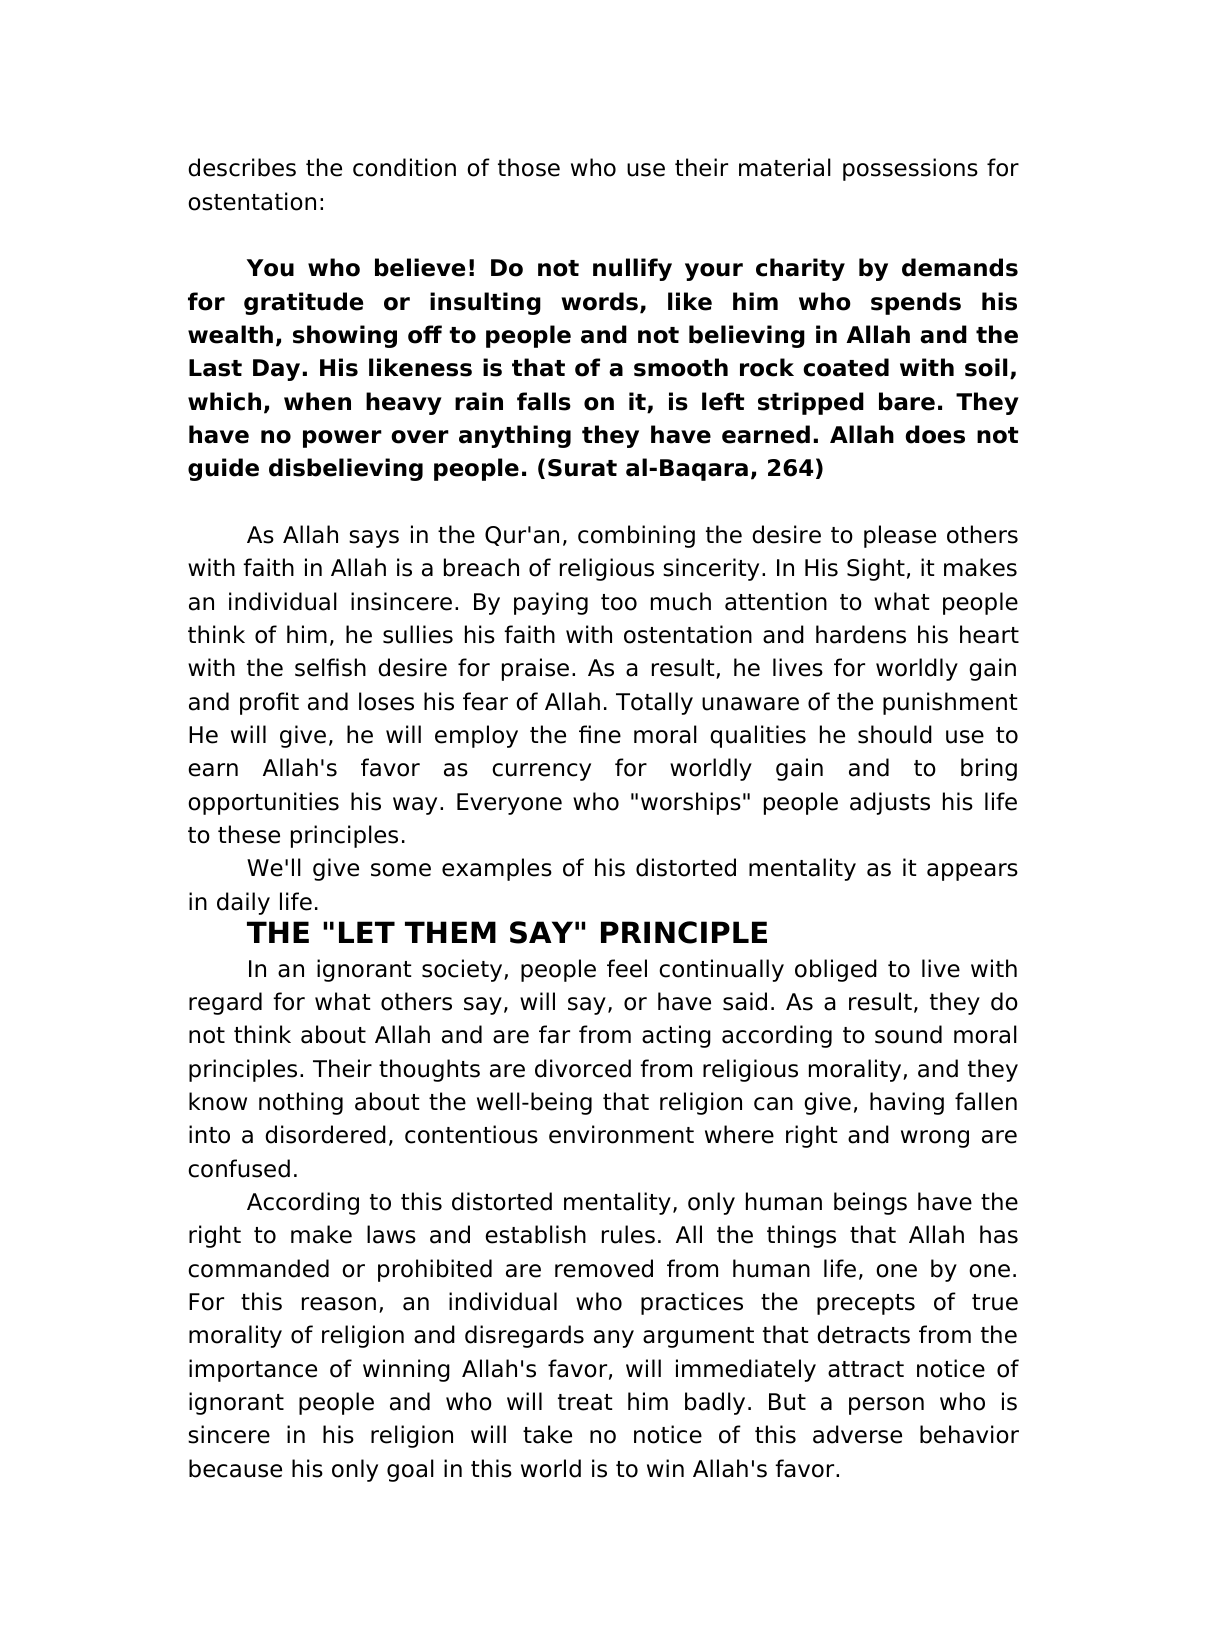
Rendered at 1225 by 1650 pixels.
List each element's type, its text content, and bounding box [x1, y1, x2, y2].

text We'll give some examples of his distorted mentality as it appears in daily life. [187, 850, 1020, 917]
text In an ignorant society, people feel continually obliged to live with regard for what others say, will say, or have said. As a result, they do not think about Allah and are far from acting according to sound moral principles. Their thoughts are divorced from religious morality, and they know nothing about the well-being that religion can give, having fallen into a disordered, contentious environment where right and wrong are confused. [187, 951, 1020, 1184]
text As Allah says in the Qur'an, combining the desire to please others with faith in Allah is a breach of religious sincerity. In His Sight, it makes an individual insincere. By paying too much attention to what people think of him, he sullies his faith with ostentation and hardens his heart with the selfish desire for praise. As a result, he lives for worldly gain and profit and loses his fear of Allah. Totally unaware of the punishment He will give, he will employ the fine moral qualities he should use to earn Allah's favor as currency for worldly gain and to bring opportunities his way. Everyone who "worships" people adjusts his life to these principles. [187, 517, 1020, 850]
text THE "LET THEM SAY" PRINCIPLE [187, 917, 1020, 951]
text You who believe! Do not nullify your charity by demands for gratitude or insulting words, like him who spends his wealth, showing off to people and not believing in Allah and the Last Day. His likeness is that of a smooth rock coated with soil, which, when heavy rain falls on it, is left stripped bare. They have no power over anything they have earned. Allah does not guide disbelieving people. (Surat al-Baqara, 264) [187, 250, 1020, 483]
text According to this distorted mentality, only human beings have the right to make laws and establish rules. All the things that Allah has commanded or prohibited are removed from human life, one by one. For this reason, an individual who practices the precepts of true morality of religion and disregards any argument that detracts from the importance of winning Allah's favor, will immediately attract notice of ignorant people and who will treat him badly. But a person who is sincere in his religion will take no notice of this adverse behavior because his only goal in this world is to win Allah's favor. [187, 1184, 1020, 1484]
text describes the condition of those who use their material possessions for ostentation: [187, 150, 1020, 217]
